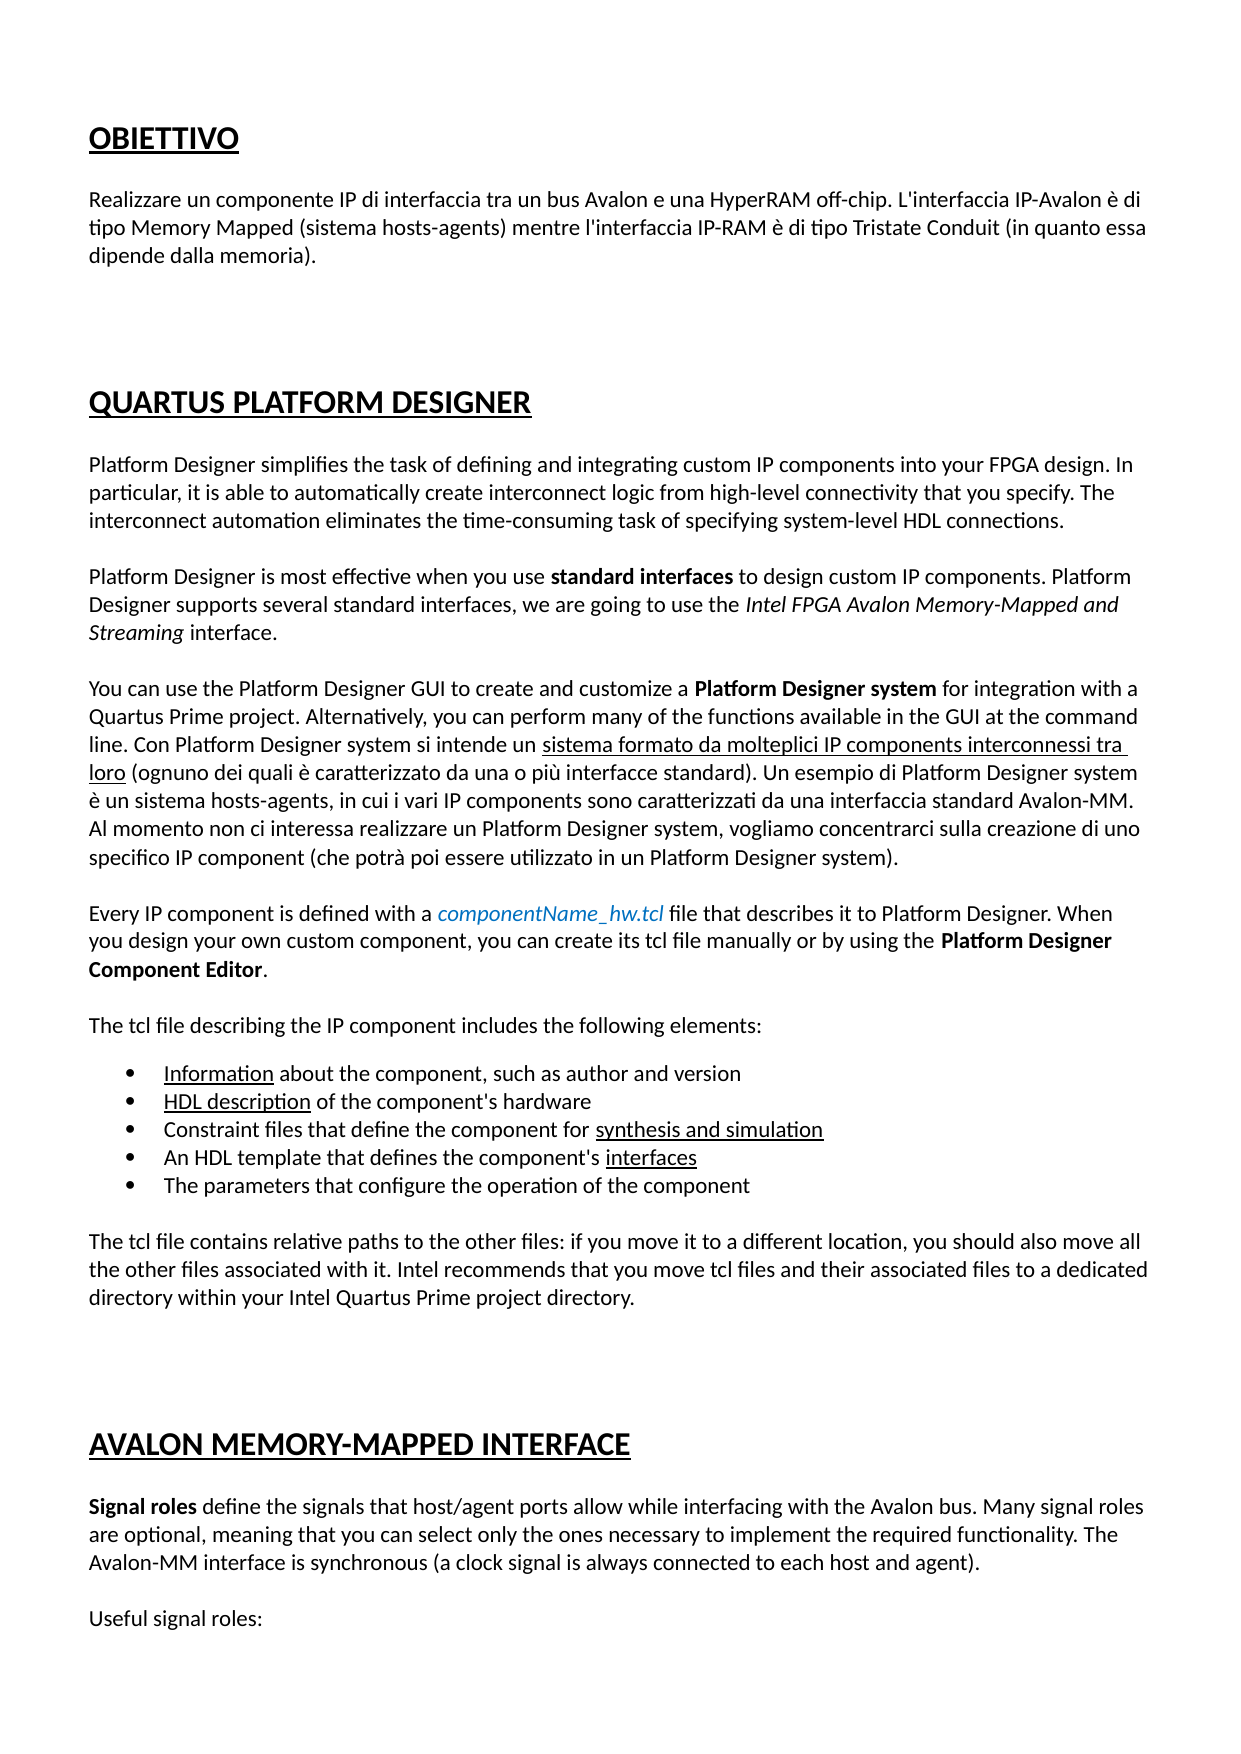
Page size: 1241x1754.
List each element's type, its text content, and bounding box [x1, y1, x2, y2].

list Information about the component, such as author and version [126, 1059, 1152, 1087]
text Signal roles define the signals that host/agent ports allow while interfacing with the Avalon bus. Many signal roles are optional, meaning that you can select only the ones necessary to implement the required functionality. The Avalon-MM interface is synchronous (a clock signal is always connected to each host and agent). [89, 1492, 1152, 1576]
text The tcl file contains relative paths to the other files: if you move it to a different location, you should also move all the other files associated with it. Intel recommends that you move tcl files and their associated files to a dedicated directory within your Intel Quartus Prime project directory. [89, 1227, 1152, 1311]
list HDL description of the component's hardware [126, 1087, 1152, 1115]
text The tcl file describing the IP component includes the following elements: [89, 1011, 1152, 1039]
list An HDL template that defines the component's interfaces [126, 1143, 1152, 1171]
text Realizzare un componente IP di interfaccia tra un bus Avalon e una HyperRAM off-chip. L'interfaccia IP-Avalon è di tipo Memory Mapped (sistema hosts-agents) mentre l'interfaccia IP-RAM è di tipo Tristate Conduit (in quanto essa dipende dalla memoria). [89, 185, 1152, 269]
text Platform Designer simplifies the task of defining and integrating custom IP components into your FPGA design. In particular, it is able to automatically create interconnect logic from high-level connectivity that you specify. The interconnect automation eliminates the time-consuming task of specifying system-level HDL connections. [89, 450, 1152, 534]
text OBIETTIVO [89, 117, 1152, 157]
text Useful signal roles: [89, 1604, 1152, 1632]
text QUARTUS PLATFORM DESIGNER [89, 382, 1152, 422]
text AVALON MEMORY-MAPPED INTERFACE [89, 1423, 1152, 1464]
text Every IP component is defined with a componentName_hw.tcl file that describes it to Platform Designer. When you design your own custom component, you can create its tcl file manually or by using the Platform Designer Component Editor. [89, 899, 1152, 983]
list The parameters that configure the operation of the component [126, 1171, 1152, 1199]
text Platform Designer is most effective when you use standard interfaces to design custom IP components. Platform Designer supports several standard interfaces, we are going to use the Intel FPGA Avalon Memory-Mapped and Streaming interface. [89, 562, 1152, 646]
text You can use the Platform Designer GUI to create and customize a Platform Designer system for integration with a Quartus Prime project. Alternatively, you can perform many of the functions available in the GUI at the command line. Con Platform Designer system si intende un sistema formato da molteplici IP components interconnessi tra loro (ognuno dei quali è caratterizzato da una o più interfacce standard). Un esempio di Platform Designer system è un sistema hosts-agents, in cui i vari IP components sono caratterizzati da una interfaccia standard Avalon-MM. Al momento non ci interessa realizzare un Platform Designer system, vogliamo concentrarci sulla creazione di uno specifico IP component (che potrà poi essere utilizzato in un Platform Designer system). [89, 674, 1152, 871]
list Constraint files that define the component for synthesis and simulation [126, 1115, 1152, 1143]
